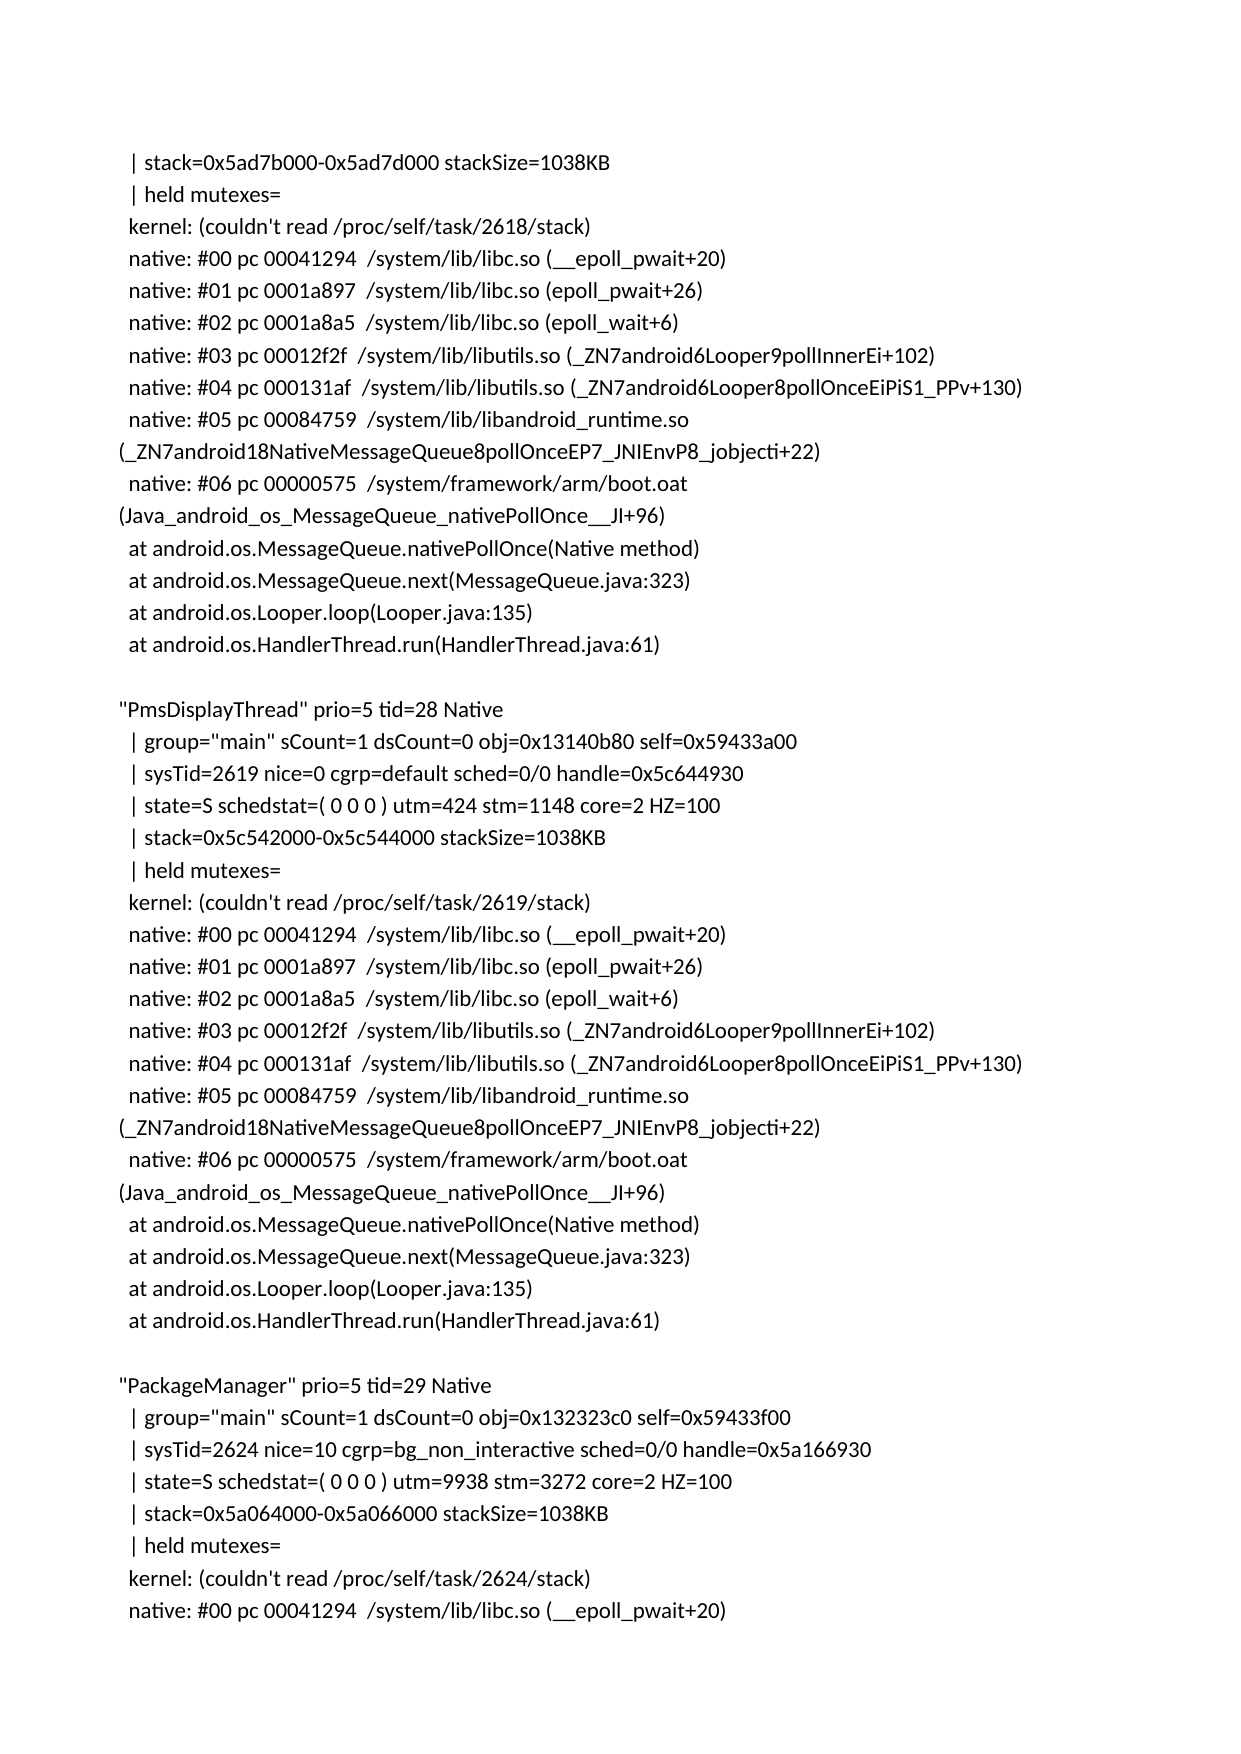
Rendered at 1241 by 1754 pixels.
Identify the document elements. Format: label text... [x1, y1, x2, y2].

text | held mutexes= [118, 180, 1122, 208]
text | stack=0x5a064000-0x5a066000 stackSize=1038KB [118, 1499, 1122, 1527]
text kernel: (couldn't read /proc/self/task/2619/stack) [118, 888, 1122, 916]
text at android.os.HandlerThread.run(HandlerThread.java:61) [118, 630, 1122, 658]
text native: #05 pc 00084759 /system/lib/libandroid_runtime.so (_ZN7android18NativeMessageQueue8pollOnceEP7_JNIEnvP8_jobjecti+22) [118, 405, 1122, 465]
text native: #04 pc 000131af /system/lib/libutils.so (_ZN7android6Looper8pollOnceEiPiS1_PPv+130) [118, 373, 1122, 401]
text | held mutexes= [118, 1532, 1122, 1560]
text at android.os.MessageQueue.nativePollOnce(Native method) [118, 1210, 1122, 1238]
text | group="main" sCount=1 dsCount=0 obj=0x13140b80 self=0x59433a00 [118, 727, 1122, 755]
text | state=S schedstat=( 0 0 0 ) utm=424 stm=1148 core=2 HZ=100 [118, 791, 1122, 819]
text | sysTid=2619 nice=0 cgrp=default sched=0/0 handle=0x5c644930 [118, 759, 1122, 787]
text native: #03 pc 00012f2f /system/lib/libutils.so (_ZN7android6Looper9pollInnerEi+102) [118, 1017, 1122, 1045]
text at android.os.Looper.loop(Looper.java:135) [118, 1274, 1122, 1302]
text | stack=0x5ad7b000-0x5ad7d000 stackSize=1038KB [118, 148, 1122, 176]
text at android.os.MessageQueue.nativePollOnce(Native method) [118, 534, 1122, 562]
text native: #01 pc 0001a897 /system/lib/libc.so (epoll_pwait+26) [118, 276, 1122, 304]
text kernel: (couldn't read /proc/self/task/2618/stack) [118, 212, 1122, 240]
text | group="main" sCount=1 dsCount=0 obj=0x132323c0 self=0x59433f00 [118, 1403, 1122, 1431]
text native: #04 pc 000131af /system/lib/libutils.so (_ZN7android6Looper8pollOnceEiPiS1_PPv+130) [118, 1049, 1122, 1077]
text native: #02 pc 0001a8a5 /system/lib/libc.so (epoll_wait+6) [118, 984, 1122, 1012]
text at android.os.HandlerThread.run(HandlerThread.java:61) [118, 1306, 1122, 1334]
text native: #06 pc 00000575 /system/framework/arm/boot.oat (Java_android_os_MessageQueue_nativePollOnce__JI+96) [118, 1145, 1122, 1206]
text | sysTid=2624 nice=10 cgrp=bg_non_interactive sched=0/0 handle=0x5a166930 [118, 1435, 1122, 1463]
text native: #02 pc 0001a8a5 /system/lib/libc.so (epoll_wait+6) [118, 308, 1122, 337]
text at android.os.MessageQueue.next(MessageQueue.java:323) [118, 1242, 1122, 1270]
text native: #03 pc 00012f2f /system/lib/libutils.so (_ZN7android6Looper9pollInnerEi+102) [118, 341, 1122, 369]
text "PmsDisplayThread" prio=5 tid=28 Native [118, 695, 1122, 723]
text at android.os.MessageQueue.next(MessageQueue.java:323) [118, 566, 1122, 594]
text native: #01 pc 0001a897 /system/lib/libc.so (epoll_pwait+26) [118, 952, 1122, 980]
text native: #06 pc 00000575 /system/framework/arm/boot.oat (Java_android_os_MessageQueue_nativePollOnce__JI+96) [118, 469, 1122, 530]
text native: #00 pc 00041294 /system/lib/libc.so (__epoll_pwait+20) [118, 244, 1122, 272]
text native: #00 pc 00041294 /system/lib/libc.so (__epoll_pwait+20) [118, 1596, 1122, 1624]
text native: #00 pc 00041294 /system/lib/libc.so (__epoll_pwait+20) [118, 920, 1122, 948]
text native: #05 pc 00084759 /system/lib/libandroid_runtime.so (_ZN7android18NativeMessageQueue8pollOnceEP7_JNIEnvP8_jobjecti+22) [118, 1081, 1122, 1141]
text | stack=0x5c542000-0x5c544000 stackSize=1038KB [118, 823, 1122, 852]
text | held mutexes= [118, 856, 1122, 884]
text | state=S schedstat=( 0 0 0 ) utm=9938 stm=3272 core=2 HZ=100 [118, 1467, 1122, 1495]
text at android.os.Looper.loop(Looper.java:135) [118, 598, 1122, 626]
text kernel: (couldn't read /proc/self/task/2624/stack) [118, 1564, 1122, 1592]
text "PackageManager" prio=5 tid=29 Native [118, 1371, 1122, 1399]
